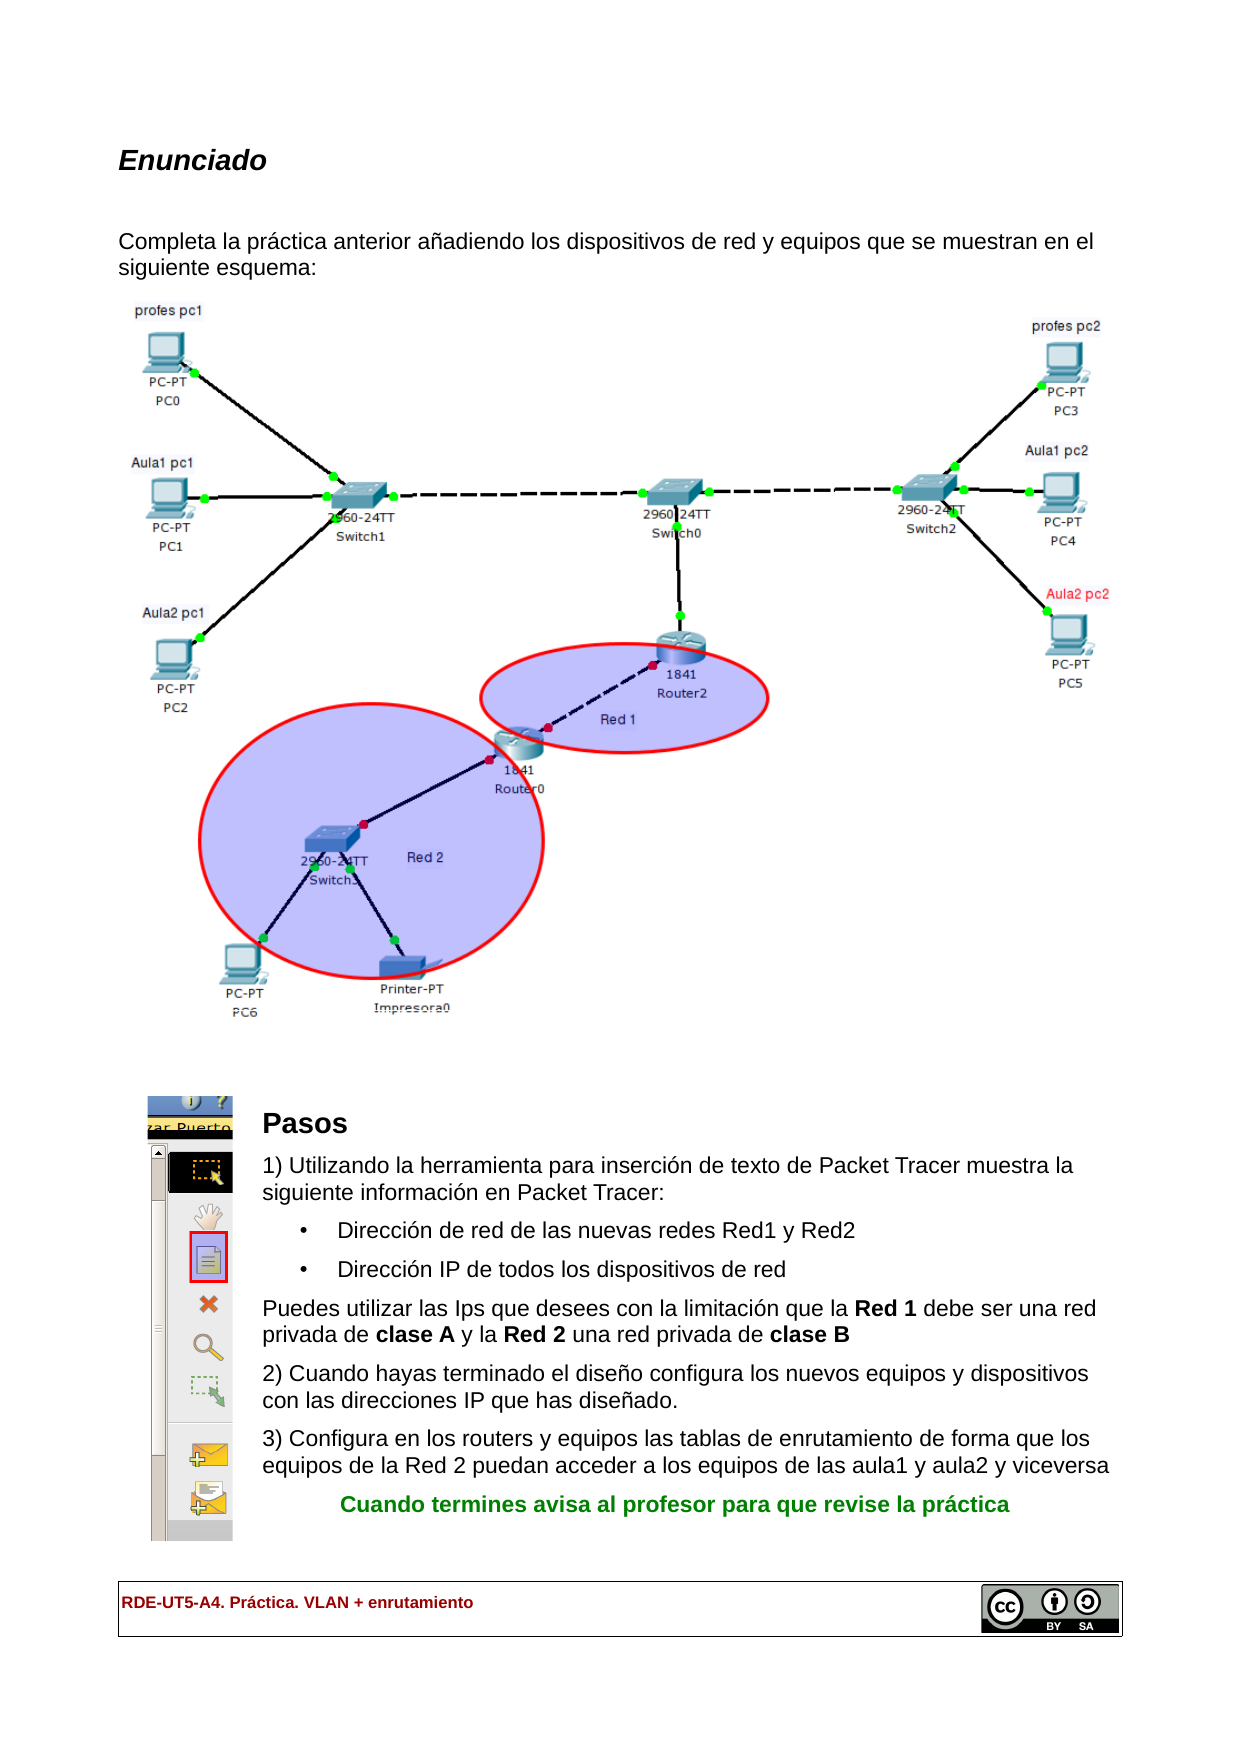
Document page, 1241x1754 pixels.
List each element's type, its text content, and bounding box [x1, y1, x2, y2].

picture [981, 1584, 1119, 1633]
subtitle Enunciado [118, 143, 1122, 177]
text Pasos [233, 1106, 1122, 1139]
text Cuando termines avisa al profesor para que revise la práctica [233, 1491, 1122, 1517]
list Dirección de red de las nuevas redes Red1 y Red2 [233, 1217, 1122, 1244]
text [118, 1106, 147, 1139]
text 2) Cuando hayas terminado el diseño configura los nuevos equipos y dispositivos con las direcciones IP que has diseñado. [233, 1360, 1122, 1413]
list Dirección IP de todos los dispositivos de red [233, 1256, 1122, 1282]
text Completa la práctica anterior añadiendo los dispositivos de red y equipos que se muestran en el siguiente esquema: [118, 228, 1122, 281]
picture [147, 1096, 233, 1541]
text 3) Configura en los routers y equipos las tablas de enrutamiento de forma que los equipos de la Red 2 puedan acceder a los equipos de las aula1 y aula2 y viceversa [233, 1425, 1122, 1478]
text 1) Utilizando la herramienta para inserción de texto de Packet Tracer muestra la siguiente información en Packet Tracer: [233, 1152, 1122, 1205]
picture [118, 293, 1123, 1029]
text Puedes utilizar las Ips que desees con la limitación que la Red 1 debe ser una red privada de clase A y la Red 2 una red privada de clase B [233, 1295, 1122, 1348]
